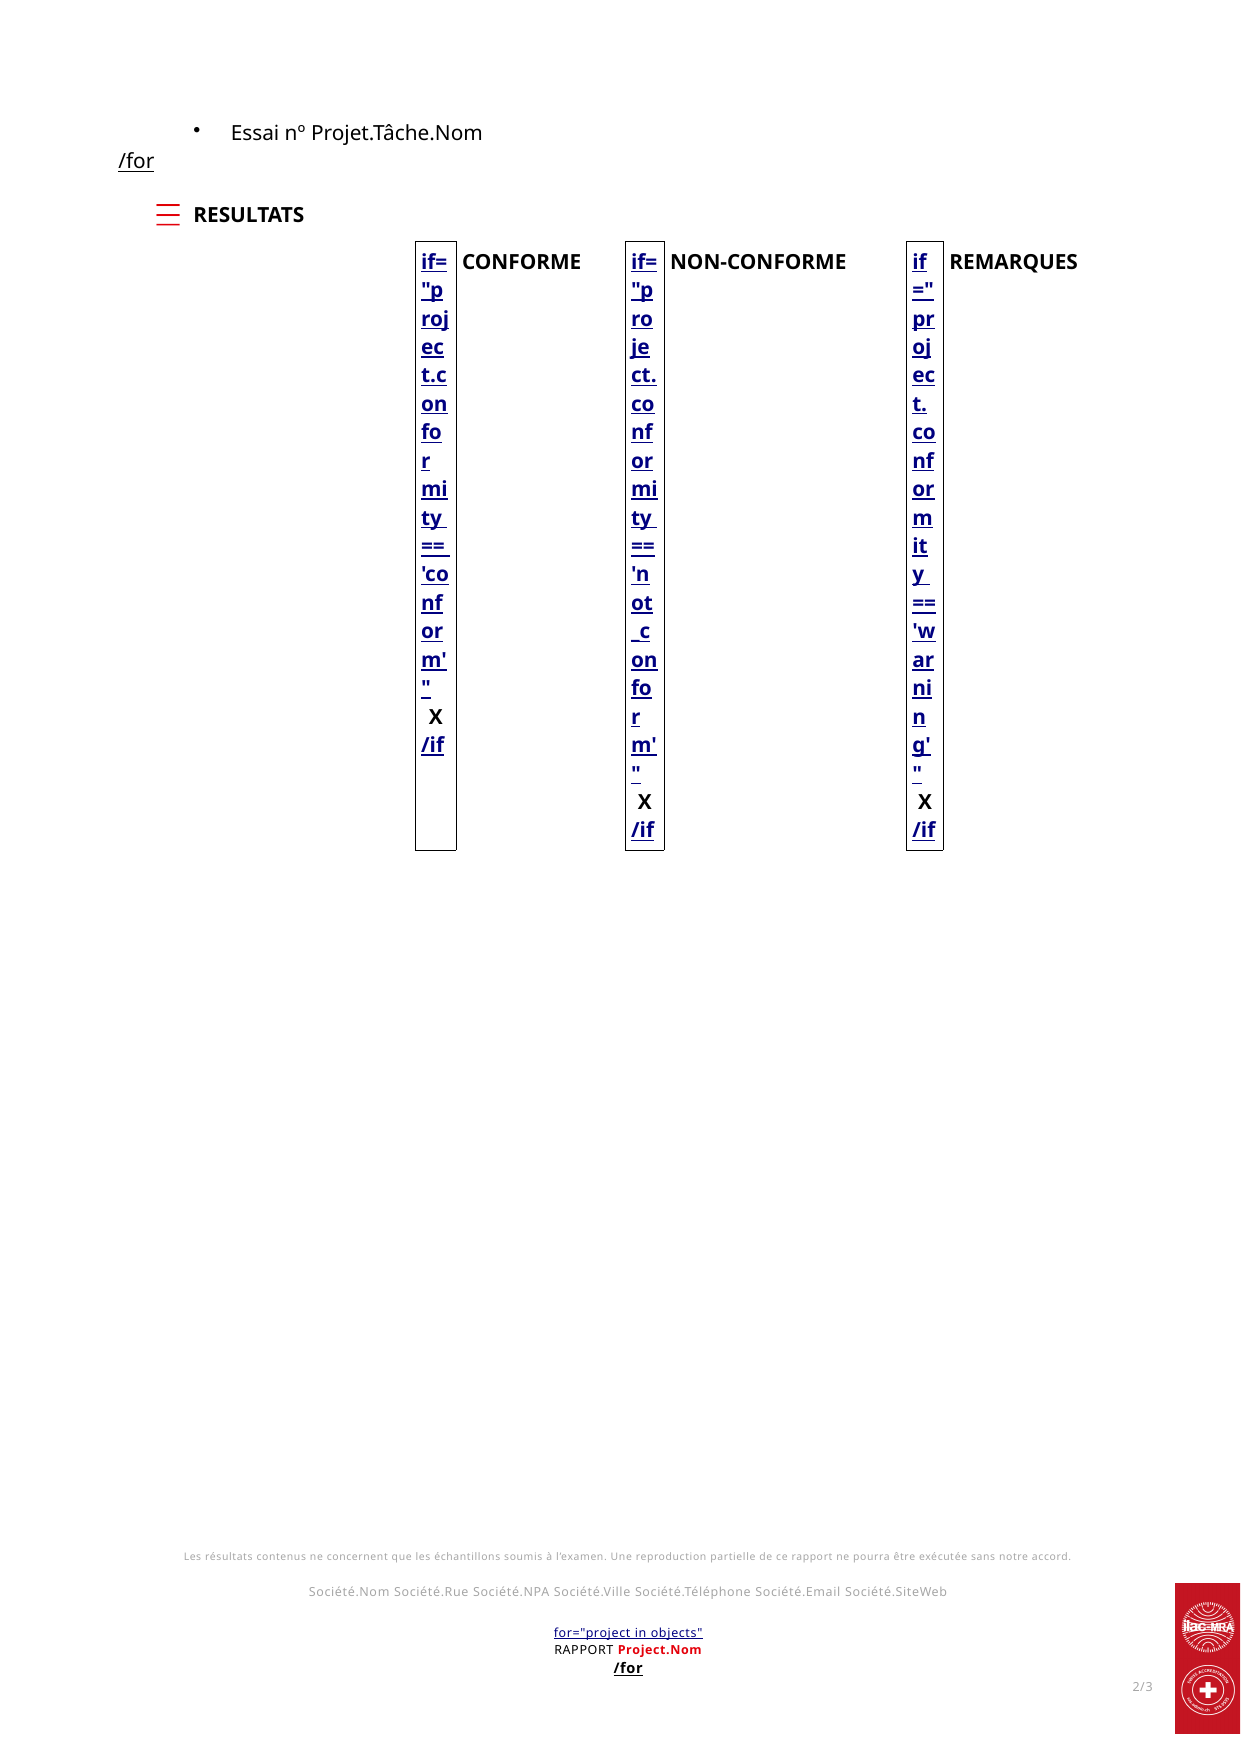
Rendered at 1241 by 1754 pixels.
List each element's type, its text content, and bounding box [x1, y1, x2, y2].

list Essai nº Projet.Tâche.Nom [193, 118, 1122, 147]
picture [156, 203, 180, 226]
text /for [118, 147, 1122, 175]
table_header if="project.conformity == 'conform'" X /if [416, 242, 456, 850]
table_header NON-CONFORME [665, 241, 906, 850]
table_header if="project.conformity == 'not_conform'" X /if [626, 242, 664, 850]
table_header REMARQUES [944, 241, 1123, 850]
table_header CONFORME [457, 241, 625, 850]
table_header [118, 241, 415, 850]
table_header if="project.conformity == 'warning'" X /if [907, 242, 943, 850]
subtitle RESULTATS [156, 200, 1122, 228]
picture [1175, 1583, 1241, 1734]
